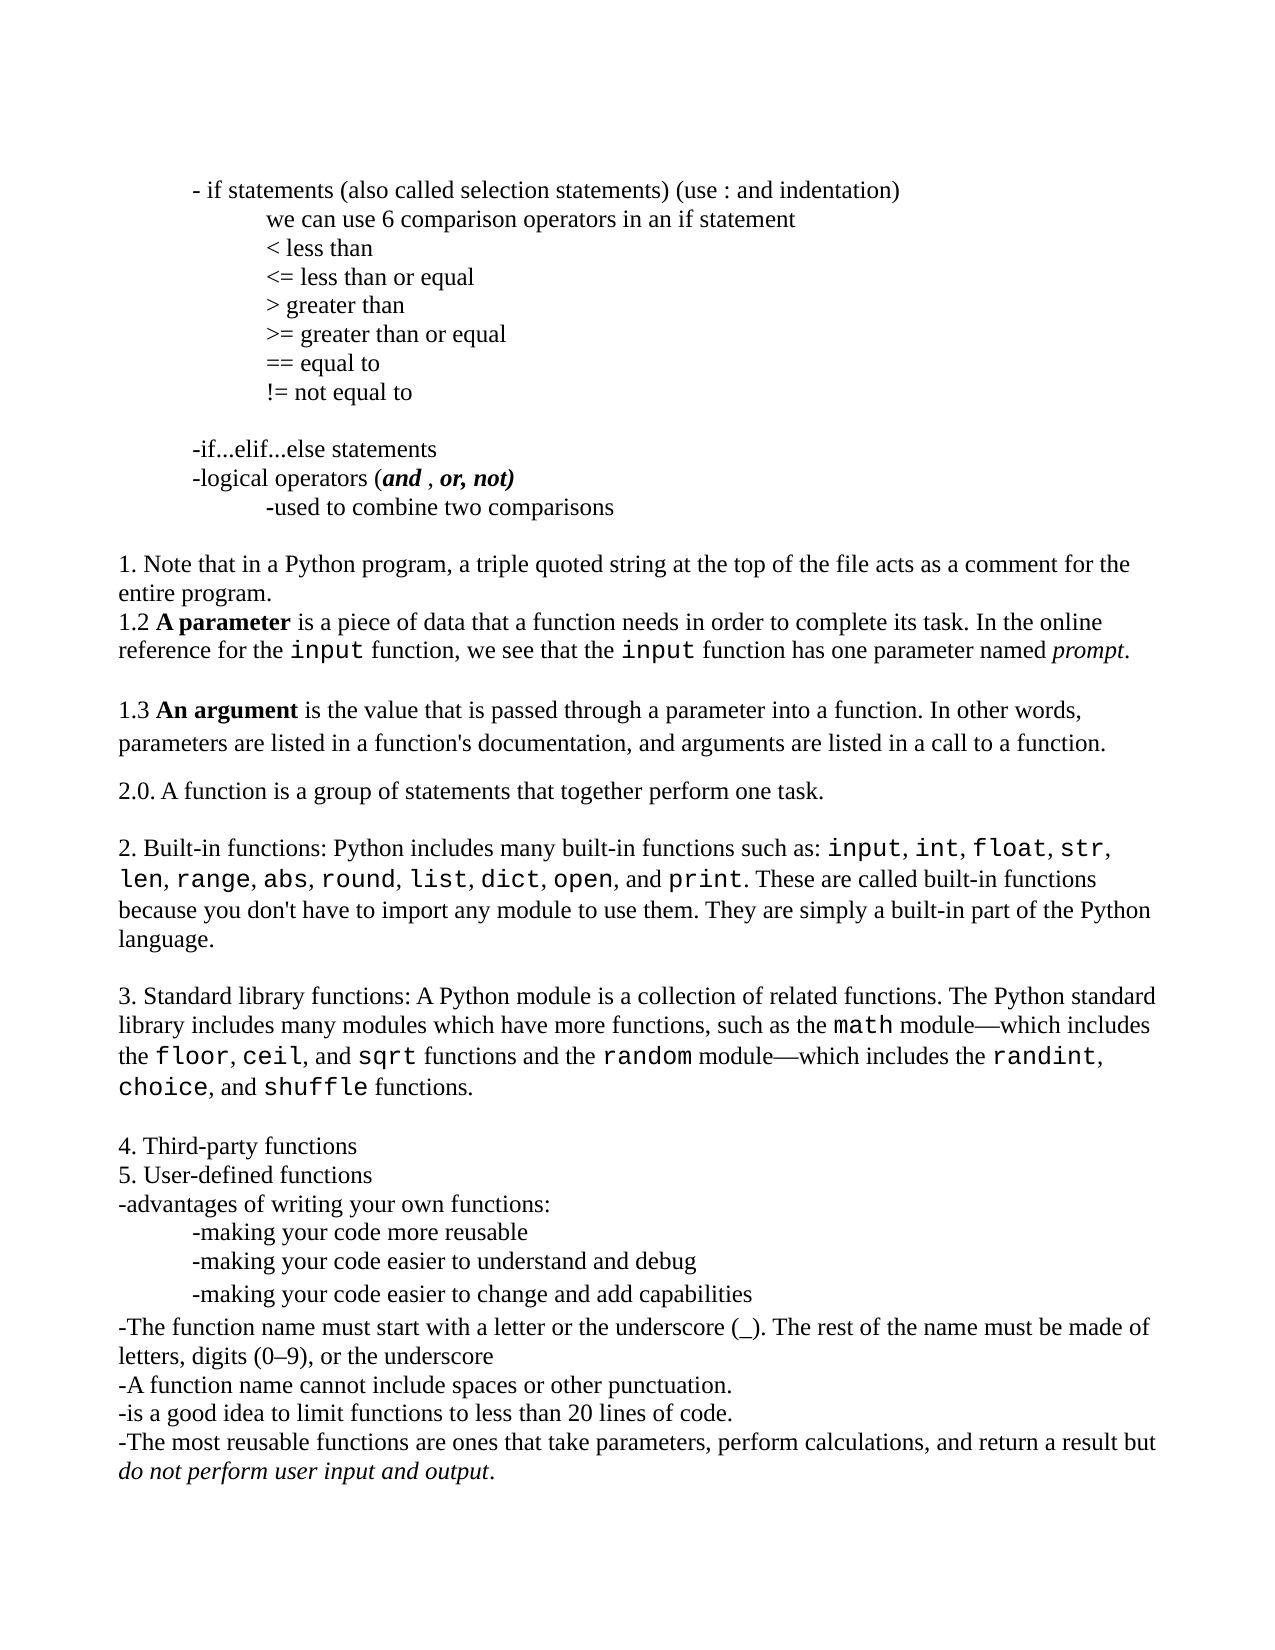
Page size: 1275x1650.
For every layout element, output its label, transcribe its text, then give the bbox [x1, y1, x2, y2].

text we can use 6 comparison operators in an if statement [118, 204, 1157, 233]
text -is a good idea to limit functions to less than 20 lines of code. [118, 1398, 1157, 1427]
text -The function name must start with a letter or the underscore (_). The rest of the name must be made of letters, digits (0–9), or the underscore [118, 1312, 1157, 1370]
list -making your code easier to understand and debug [162, 1246, 1157, 1275]
text -A function name cannot include spaces or other punctuation. [118, 1370, 1157, 1398]
text 1. Note that in a Python program, a triple quoted string at the top of the file acts as a comment for the entire program. [118, 549, 1157, 607]
text == equal to [118, 348, 1157, 377]
text 1.3 An argument is the value that is passed through a parameter into a function. In other words, parameters are listed in a function's documentation, and arguments are listed in a call to a function. [118, 695, 1157, 757]
text >= greater than or equal [118, 319, 1157, 348]
text > greater than [118, 291, 1157, 319]
text 4. Third-party functions [118, 1131, 1157, 1160]
text 1.2 A parameter is a piece of data that a function needs in order to complete its task. In the online reference for the input function, we see that the input function has one parameter named prompt. [118, 607, 1157, 666]
text -logical operators (and , or, not) [118, 463, 1157, 492]
text < less than [118, 233, 1157, 262]
text 3. Standard library functions: A Python module is a collection of related functions. The Python standard library includes many modules which have more functions, such as the math module—which includes the floor, ceil, and sqrt functions and the random module—which includes the randint, choice, and shuffle functions. [118, 981, 1157, 1102]
text 2.0. A function is a group of statements that together perform one task. [118, 776, 1157, 804]
text != not equal to [118, 377, 1157, 406]
text <= less than or equal [118, 262, 1157, 291]
text -if...elif...else statements [118, 434, 1157, 463]
text 2. Built-in functions: Python includes many built-in functions such as: input, int, float, str, len, range, abs, round, list, dict, open, and print. These are called built-in functions because you don't have to import any module to use them. They are simply a built-in part of the Python language. [118, 833, 1157, 952]
text -making your code more reusable [118, 1217, 1157, 1246]
text -used to combine two comparisons [118, 492, 1157, 521]
text - if statements (also called selection statements) (use : and indentation) [118, 176, 1157, 204]
list -making your code easier to change and add capabilities [162, 1279, 1157, 1308]
text 5. User-defined functions [118, 1160, 1157, 1189]
text -advantages of writing your own functions: [118, 1189, 1157, 1217]
text -The most reusable functions are ones that take parameters, perform calculations, and return a result but do not perform user input and output. [118, 1427, 1157, 1485]
